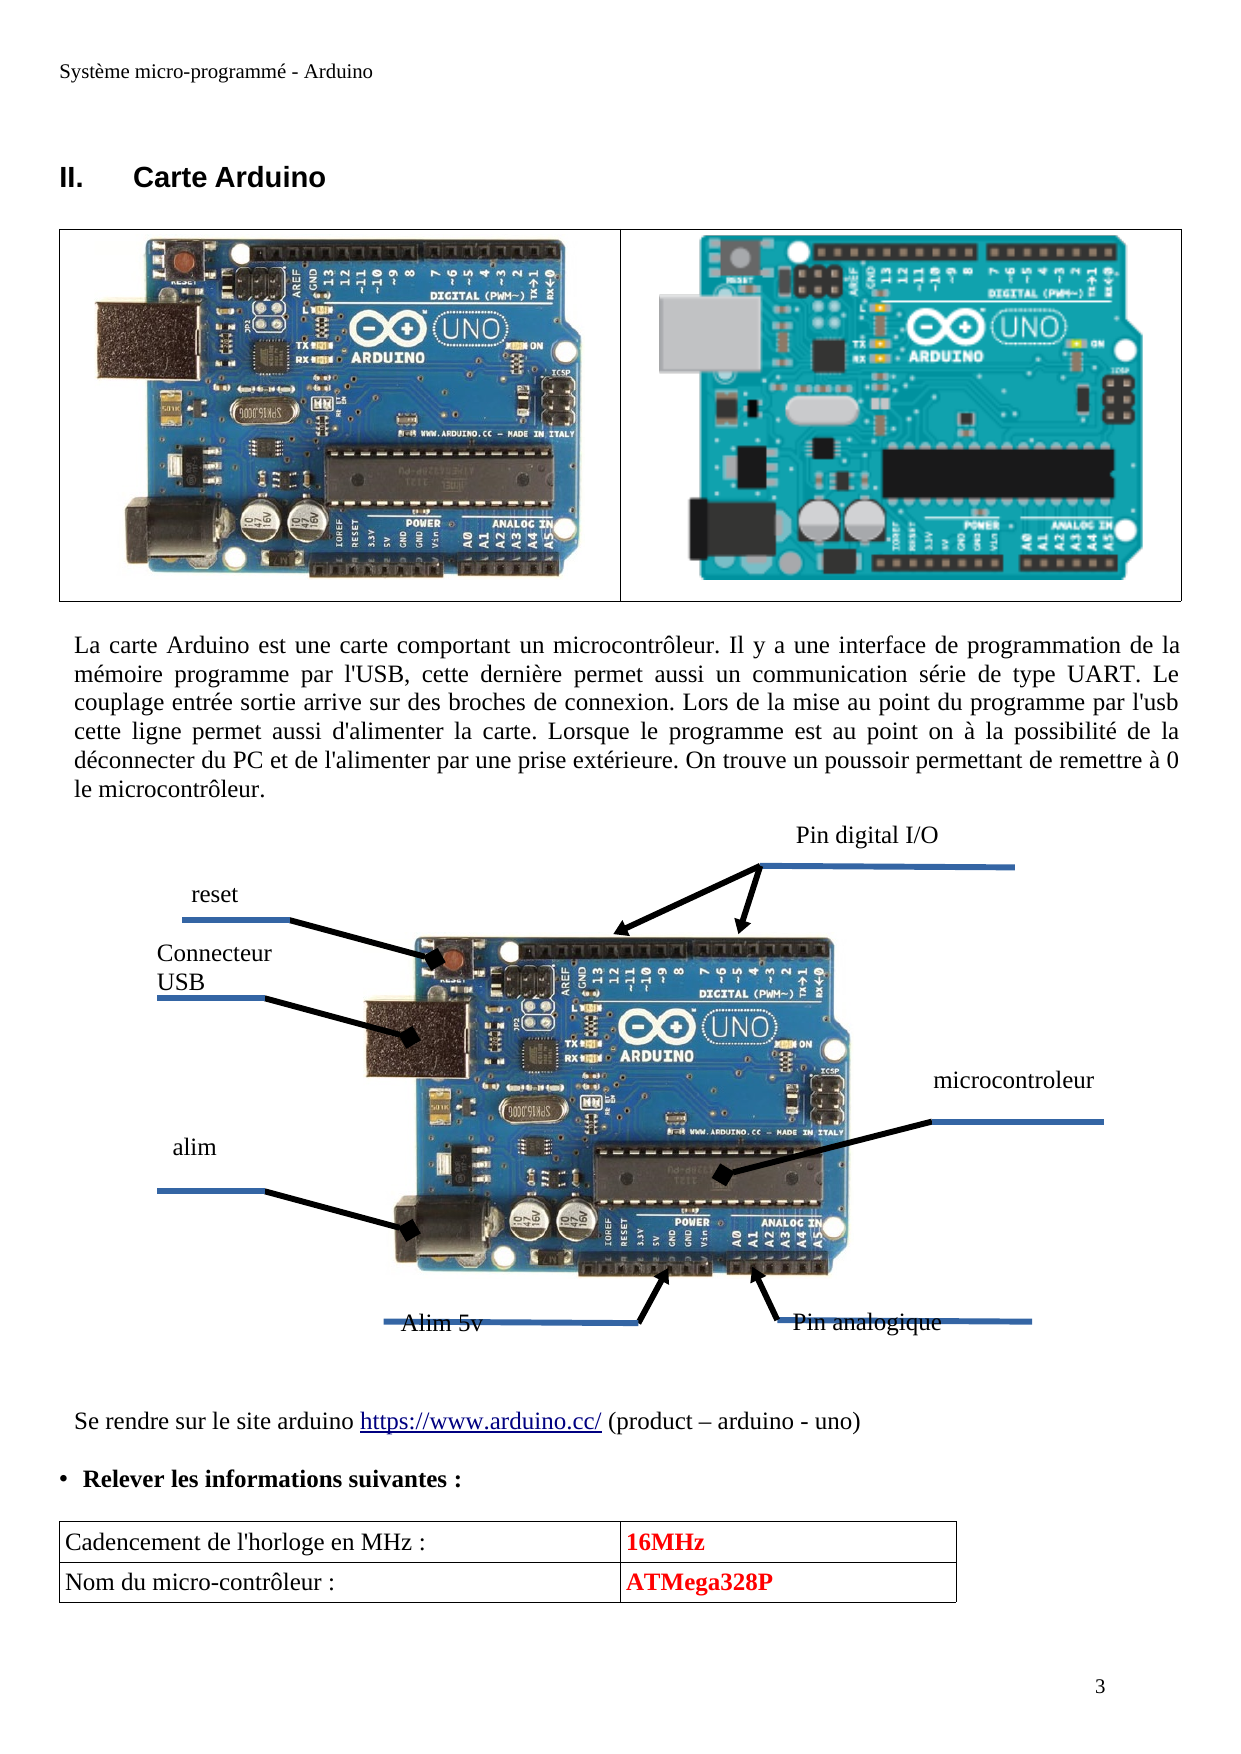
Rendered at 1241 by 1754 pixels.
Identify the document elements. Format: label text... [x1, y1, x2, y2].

table_cell ATMega328P [621, 1563, 956, 1602]
picture [363, 932, 854, 1279]
picture [658, 234, 1143, 580]
table_header [621, 230, 1181, 601]
picture [94, 234, 585, 580]
table_header Cadencement de l'horloge en MHz : [60, 1522, 620, 1562]
text Se rendre sur le site arduino https://www.arduino.cc/ (product – arduino - uno) [74, 1406, 1181, 1435]
subtitle Carte Arduino [59, 160, 1181, 194]
table_cell Nom du micro-contrôleur : [60, 1563, 620, 1602]
text La carte Arduino est une carte comportant un microcontrôleur. Il y a une interface de programmation de la mémoire programme par l'USB, cette dernière permet aussi un communication série de type UART. Le couplage entrée sortie arrive sur des broches de connexion. Lors de la mise au point du programme par l'usb cette ligne permet aussi d'alimenter la carte. Lorsque le programme est au point on à la possibilité de la déconnecter du PC et de l'alimenter par une prise extérieure. On trouve un poussoir permettant de remettre à 0 le microcontrôleur. [74, 630, 1181, 802]
table_header 16MHz [621, 1522, 956, 1562]
list Relever les informations suivantes : [59, 1464, 1181, 1492]
table_header [60, 230, 620, 601]
